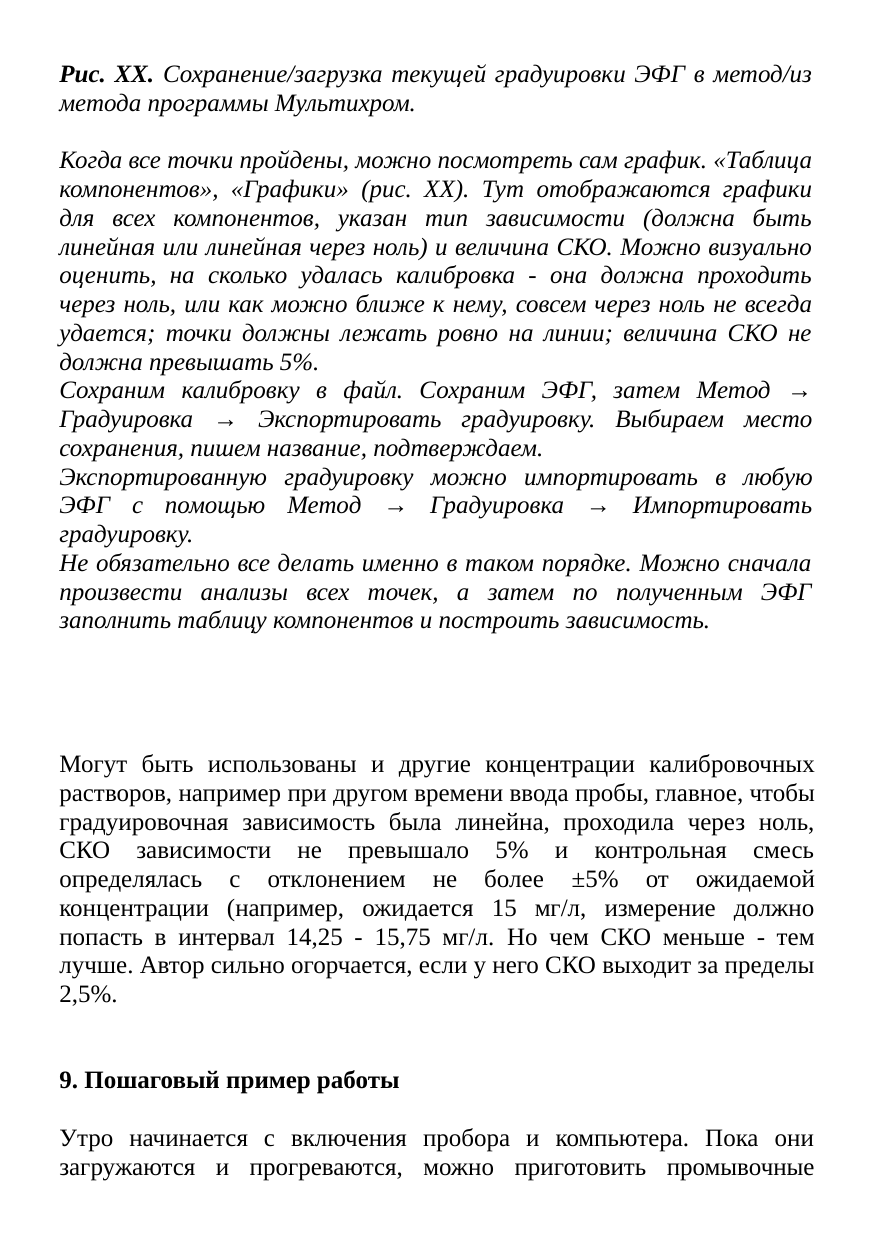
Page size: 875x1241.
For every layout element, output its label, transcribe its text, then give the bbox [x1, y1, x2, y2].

text Сохраним калибровку в файл. Сохраним ЭФГ, затем Метод → Градуировка → Экспортировать градуировку. Выбираем место сохранения, пишем название, подтверждаем. [59, 375, 815, 462]
text Когда все точки пройдены, можно посмотреть сам график. «Таблица компонентов», «Графики» (рис. ХХ). Тут отображаются графики для всех компонентов, указан тип зависимости (должна быть линейная или линейная через ноль) и величина СКО. Можно визуально оценить, на сколько удалась калибровка - она должна проходить через ноль, или как можно ближе к нему, совсем через ноль не всегда удается; точки должны лежать ровно на линии; величина СКО не должна превышать 5%. [59, 145, 815, 375]
text Не обязательно все делать именно в таком порядке. Можно сначала произвести анализы всех точек, а затем по полученным ЭФГ заполнить таблицу компонентов и построить зависимость. [59, 548, 815, 634]
text Экспортированную градуировку можно импортировать в любую ЭФГ с помощью Метод → Градуировка → Импортировать градуировку. [59, 462, 815, 548]
text 9. Пошаговый пример работы [59, 1065, 815, 1094]
text Рис. ХХ. Сохранение/загрузка текущей градуировки ЭФГ в метод/из метода программы Мультихром. [59, 59, 815, 117]
text Могут быть использованы и другие концентрации калибровочных растворов, например при другом времени ввода пробы, главное, чтобы градуировочная зависимость была линейна, проходила через ноль, СКО зависимости не превышало 5% и контрольная смесь определялась с отклонением не более ±5% от ожидаемой концентрации (например, ожидается 15 мг/л, измерение должно попасть в интервал 14,25 - 15,75 мг/л. Но чем СКО меньше - тем лучше. Автор сильно огорчается, если у него СКО выходит за пределы 2,5%. [59, 749, 815, 1008]
text Утро начинается с включения пробора и компьютера. Пока они загружаются и прогреваются, можно приготовить промывочные [59, 1123, 815, 1180]
